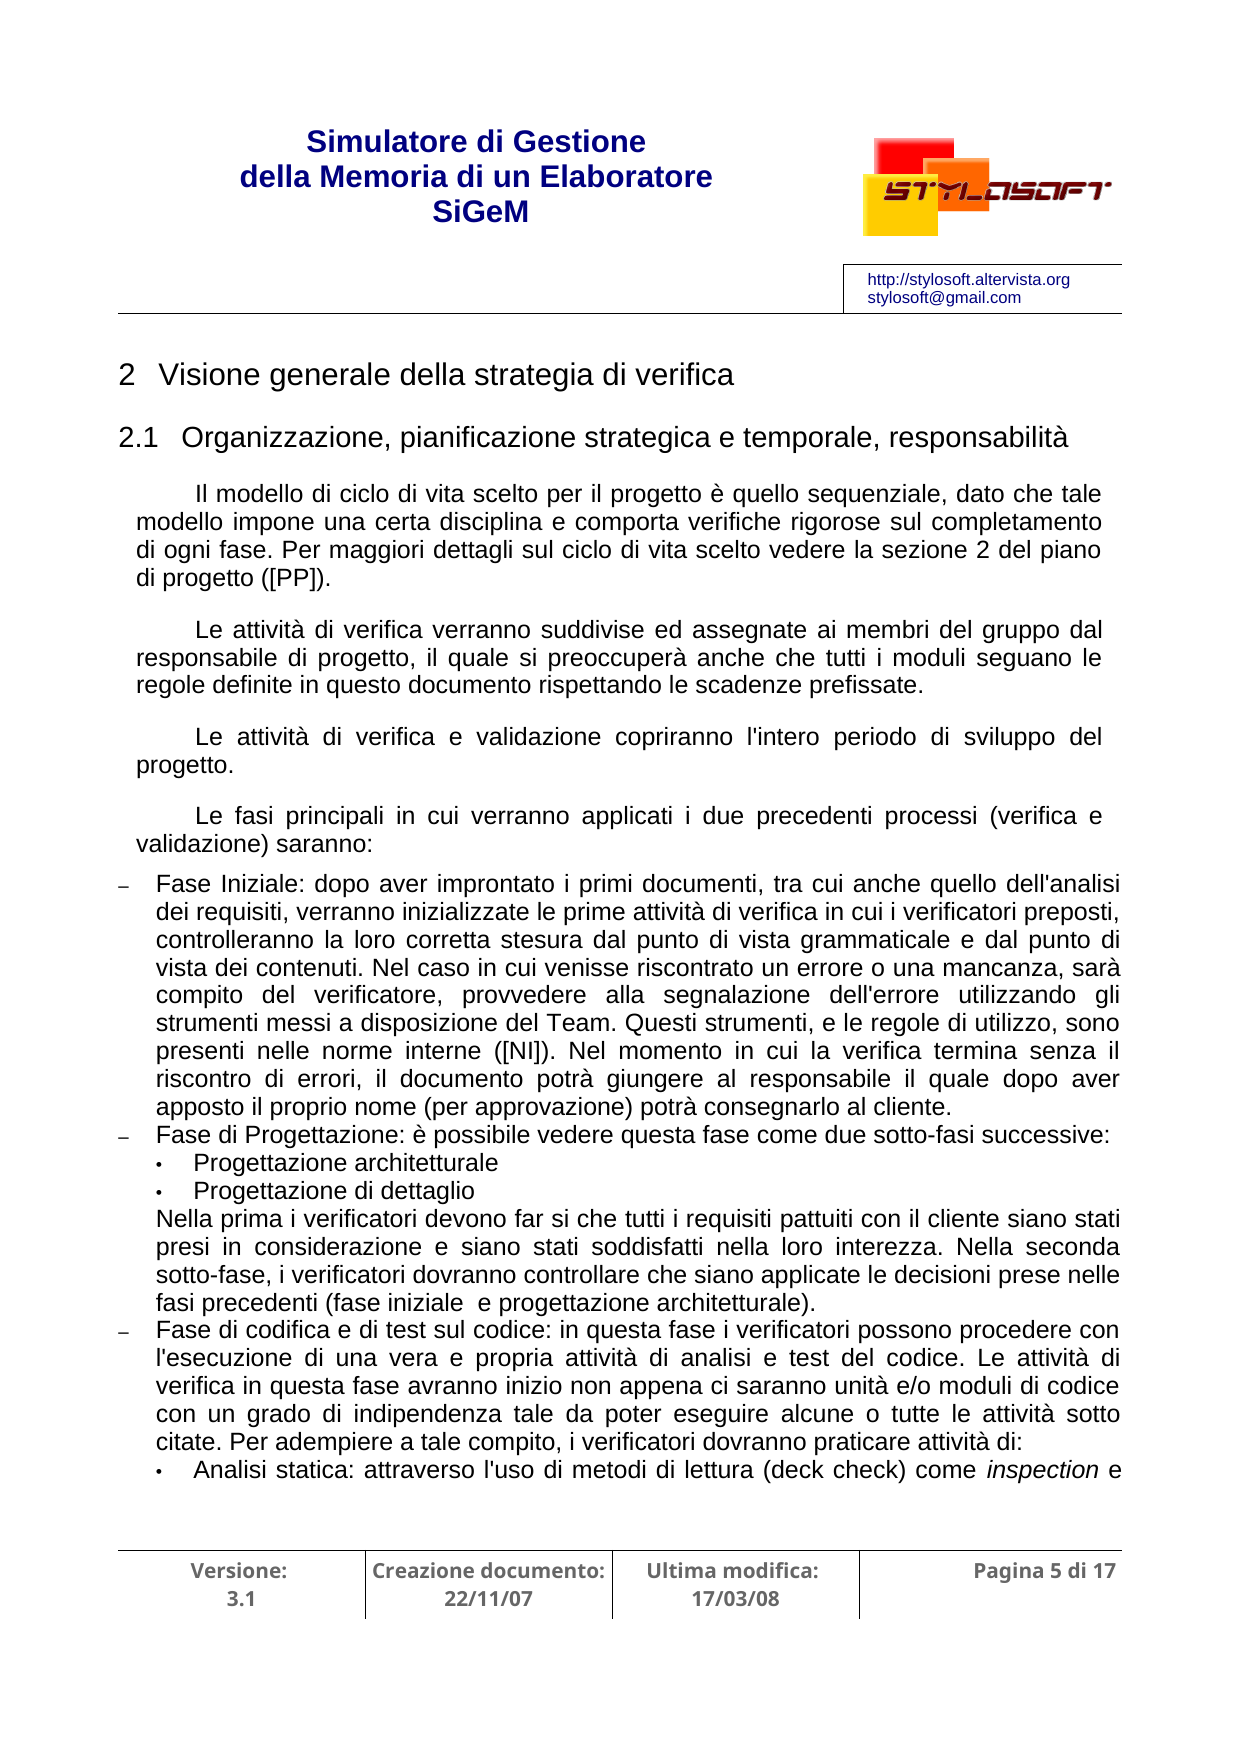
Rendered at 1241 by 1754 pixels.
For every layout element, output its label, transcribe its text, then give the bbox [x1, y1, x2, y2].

list Fase di Progettazione: è possibile vedere questa fase come due sotto-fasi successive: [118, 1121, 1122, 1149]
list Analisi statica: attraverso l'uso di metodi di lettura (deck check) come inspection e [156, 1456, 1122, 1484]
subtitle Organizzazione, pianificazione strategica e temporale, responsabilità [118, 421, 1122, 454]
list Progettazione di dettaglio [156, 1177, 1122, 1205]
list Nella prima i verificatori devono far si che tutti i requisiti pattuiti con il cliente siano stati presi in considerazione e siano stati soddisfatti nella loro interezza. Nella seconda sotto-fase, i verificatori dovranno controllare che siano applicate le decisioni prese nelle fasi precedenti (fase iniziale e progettazione architetturale). [118, 1205, 1122, 1316]
text Il modello di ciclo di vita scelto per il progetto è quello sequenziale, dato che tale modello impone una certa disciplina e comporta verifiche rigorose sul completamento di ogni fase. Per maggiori dettagli sul ciclo di vita scelto vedere la sezione 2 del piano di progetto ([PP]). [136, 480, 1104, 592]
text Le attività di verifica verranno suddivise ed assegnate ai membri del gruppo dal responsabile di progetto, il quale si preoccuperà anche che tutti i moduli seguano le regole definite in questo documento rispettando le scadenze prefissate. [136, 615, 1104, 699]
list Fase di codifica e di test sul codice: in questa fase i verificatori possono procedere con l'esecuzione di una vera e propria attività di analisi e test del codice. Le attività di verifica in questa fase avranno inizio non appena ci saranno unità e/o moduli di codice con un grado di indipendenza tale da poter eseguire alcune o tutte le attività sotto citate. Per adempiere a tale compito, i verificatori dovranno praticare attività di: [118, 1316, 1122, 1456]
list Fase Iniziale: dopo aver improntato i primi documenti, tra cui anche quello dell'analisi dei requisiti, verranno inizializzate le prime attività di verifica in cui i verificatori preposti, controlleranno la loro corretta stesura dal punto di vista grammaticale e dal punto di vista dei contenuti. Nel caso in cui venisse riscontrato un errore o una mancanza, sarà compito del verificatore, provvedere alla segnalazione dell'errore utilizzando gli strumenti messi a disposizione del Team. Questi strumenti, e le regole di utilizzo, sono presenti nelle norme interne ([NI]). Nel momento in cui la verifica termina senza il riscontro di errori, il documento potrà giungere al responsabile il quale dopo aver apposto il proprio nome (per approvazione) potrà consegnarlo al cliente. [118, 870, 1122, 1121]
subtitle Visione generale della strategia di verifica [118, 357, 1122, 391]
text Le attività di verifica e validazione copriranno l'intero periodo di sviluppo del progetto. [136, 723, 1104, 778]
list Progettazione architetturale [156, 1149, 1122, 1177]
picture [848, 123, 1117, 247]
text Le fasi principali in cui verranno applicati i due precedenti processi (verifica e validazione) saranno: [136, 802, 1104, 858]
